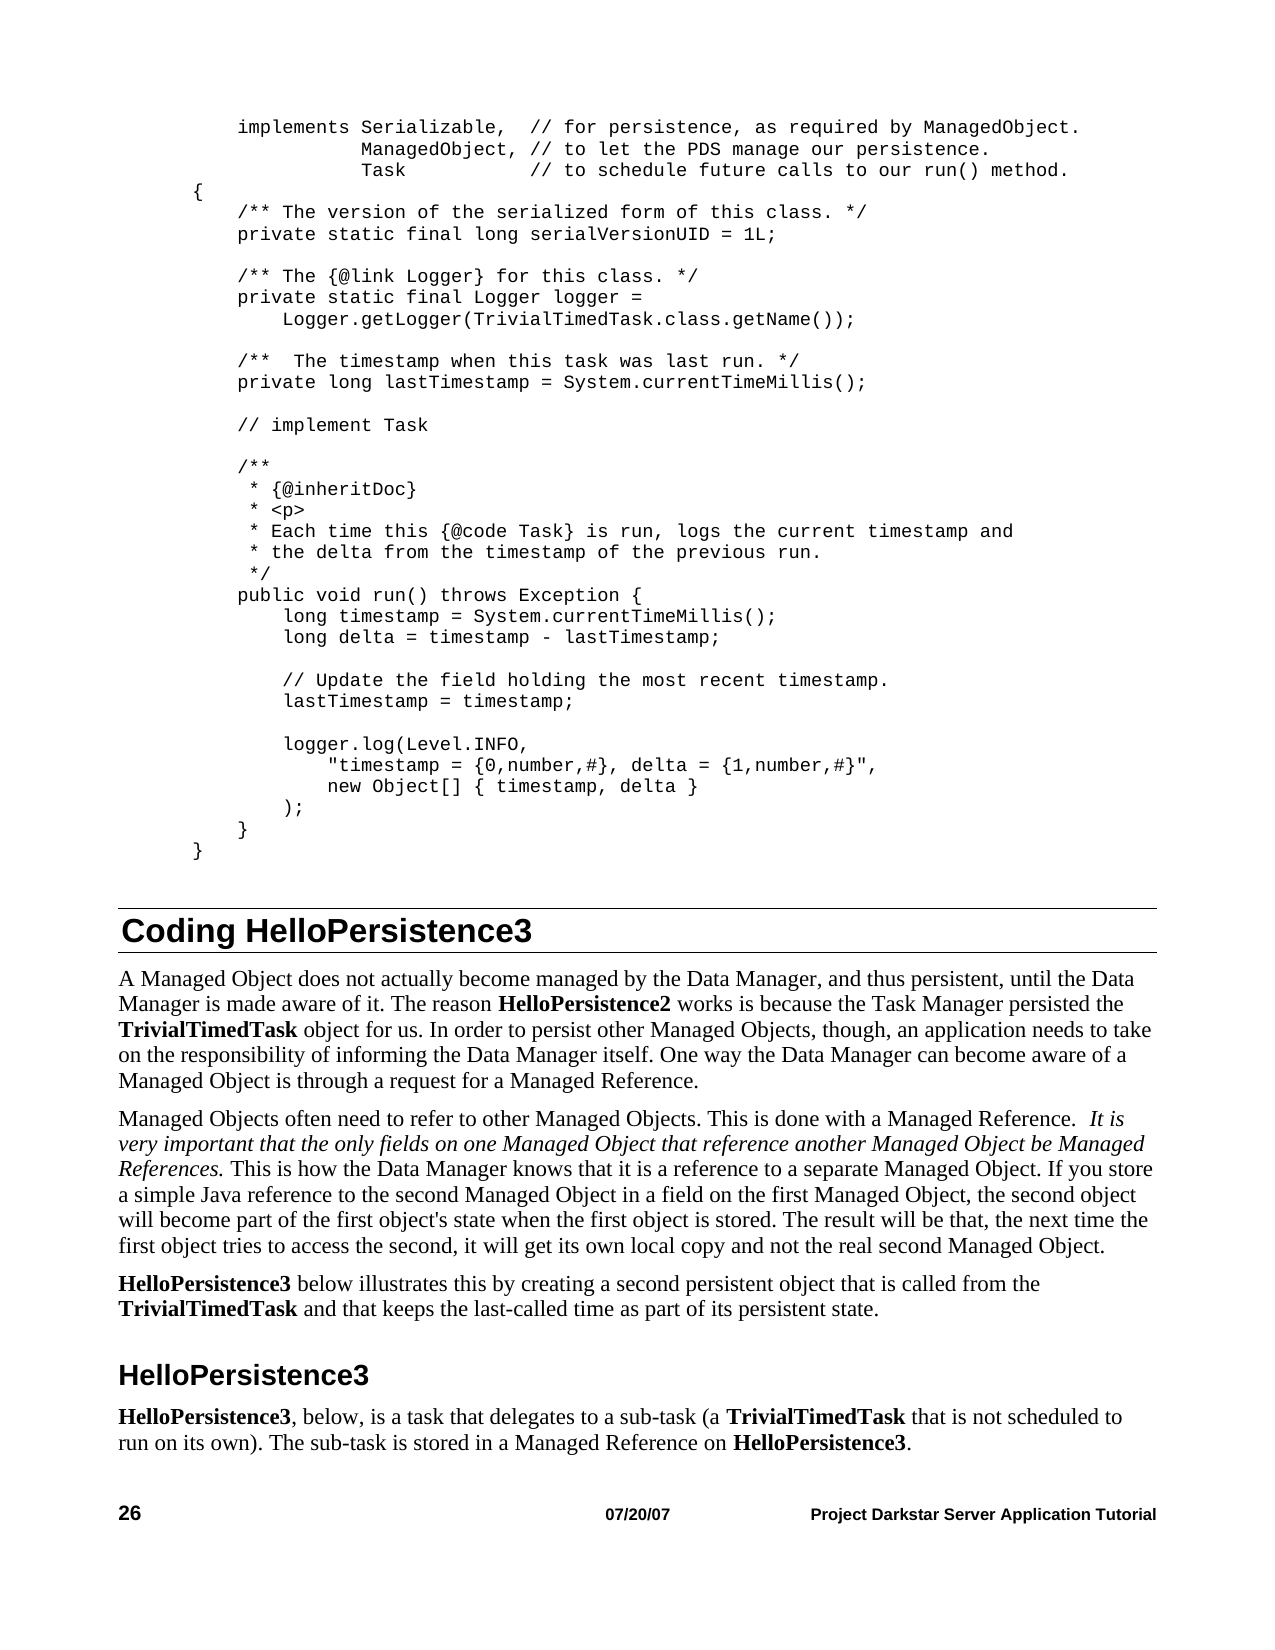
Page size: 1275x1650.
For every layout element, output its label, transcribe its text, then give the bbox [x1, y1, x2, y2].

text HelloPersistence3 below illustrates this by creating a second persistent object that is called from the TrivialTimedTask and that keeps the last-called time as part of its persistent state. [118, 1271, 1157, 1321]
text HelloPersistence3, below, is a task that delegates to a sub-task (a TrivialTimedTask that is not scheduled to run on its own). The sub-task is stored in a Managed Reference on HelloPersistence3. [118, 1404, 1157, 1455]
text A Managed Object does not actually become managed by the Data Manager, and thus persistent, until the Data Manager is made aware of it. The reason HelloPersistence2 works is because the Task Manager persisted the TrivialTimedTask object for us. In order to persist other Managed Objects, though, an application needs to take on the responsibility of informing the Data Manager itself. One way the Data Manager can become aware of a Managed Object is through a request for a Managed Reference. [118, 966, 1157, 1093]
subtitle Coding HelloPersistence3 [118, 909, 1157, 952]
text implements Serializable, // for persistence, as required by ManagedObject. ManagedObject, // to let the PDS manage our persistence. Task // to schedule future calls to our run() method. { /** The version of the serialized form of this class. */ private static final long serialVersionUID = 1L; /** The {@link Logger} for this class. */ private static final Logger logger = Logger.getLogger(TrivialTimedTask.class.getName()); /** The timestamp when this task was last run. */ private long lastTimestamp = System.currentTimeMillis(); // implement Task /** * {@inheritDoc} * <p> * Each time this {@code Task} is run, logs the current timestamp and * the delta from the timestamp of the previous run. */ public void run() throws Exception { long timestamp = System.currentTimeMillis(); long delta = timestamp - lastTimestamp; // Update the field holding the most recent timestamp. lastTimestamp = timestamp; logger.log(Level.INFO, "timestamp = {0,number,#}, delta = {1,number,#}", new Object[] { timestamp, delta } ); } } [192, 118, 1098, 883]
text Managed Objects often need to refer to other Managed Objects. This is done with a Managed Reference. It is very important that the only fields on one Managed Object that reference another Managed Object be Managed References. This is how the Data Manager knows that it is a reference to a separate Managed Object. If you store a simple Java reference to the second Managed Object in a field on the first Managed Object, the second object will become part of the first object's state when the first object is stored. The result will be that, the next time the first object tries to access the second, it will get its own local copy and not the real second Managed Object. [118, 1106, 1157, 1258]
subtitle HelloPersistence3 [118, 1359, 1157, 1392]
